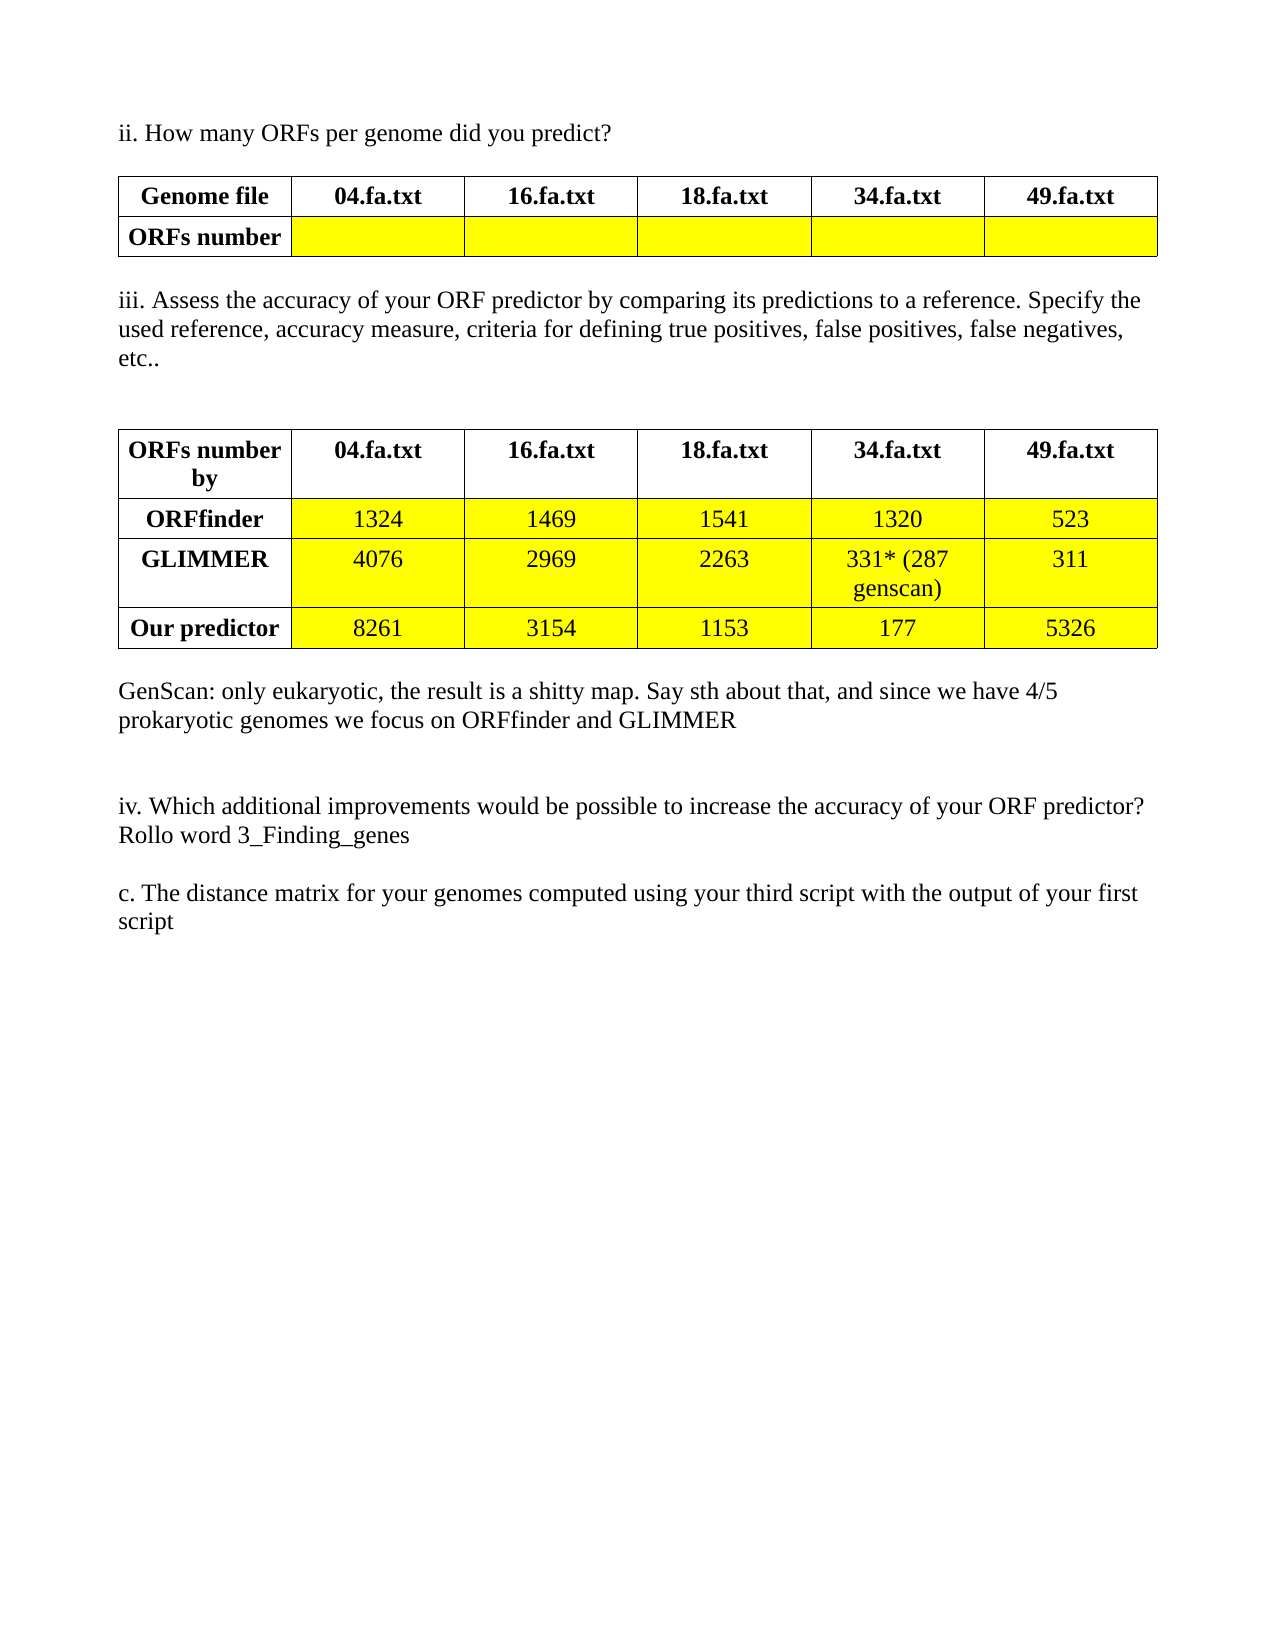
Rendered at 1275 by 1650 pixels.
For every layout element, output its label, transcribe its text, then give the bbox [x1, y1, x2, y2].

table_cell [638, 217, 811, 256]
table_header 04.fa.txt [292, 430, 464, 498]
table_cell 1324 [292, 499, 464, 538]
table_header 49.fa.txt [985, 430, 1157, 498]
text GenScan: only eukaryotic, the result is a shitty map. Say sth about that, and since we have 4/5 prokaryotic genomes we focus on ORFfinder and GLIMMER [118, 676, 1157, 734]
table_cell 2969 [465, 539, 637, 607]
table_cell 523 [985, 499, 1157, 538]
text Rollo word 3_Finding_genes [118, 820, 1157, 849]
text ii. How many ORFs per genome did you predict? [118, 118, 1157, 147]
text iv. Which additional improvements would be possible to increase the accuracy of your ORF predictor? [118, 791, 1157, 820]
table_cell [985, 217, 1157, 256]
table_cell ORFfinder [119, 499, 291, 538]
text c. The distance matrix for your genomes computed using your third script with the output of your first script [118, 878, 1157, 935]
text iii. Assess the accuracy of your ORF predictor by comparing its predictions to a reference. Specify the used reference, accuracy measure, criteria for defining true positives, false positives, false negatives, etc.. [118, 285, 1157, 371]
table_header 34.fa.txt [812, 430, 984, 498]
table_cell 1153 [638, 608, 811, 648]
table_cell 311 [985, 539, 1157, 607]
table_cell ORFs number [119, 217, 291, 256]
table_cell 331* (287 genscan) [812, 539, 984, 607]
table_header Genome file [119, 177, 291, 216]
table_cell 1469 [465, 499, 637, 538]
table_cell 5326 [985, 608, 1157, 648]
table_cell [465, 217, 637, 256]
table_cell 4076 [292, 539, 464, 607]
table_cell 177 [812, 608, 984, 648]
table_header 16.fa.txt [465, 177, 637, 216]
table_header 04.fa.txt [292, 177, 464, 216]
table_cell GLIMMER [119, 539, 291, 607]
table_cell 1541 [638, 499, 811, 538]
table_header 16.fa.txt [465, 430, 637, 498]
table_header ORFs number by [119, 430, 291, 498]
table_cell 1320 [812, 499, 984, 538]
table_header 18.fa.txt [638, 177, 811, 216]
table_cell 3154 [465, 608, 637, 648]
table_header 18.fa.txt [638, 430, 811, 498]
table_cell [292, 217, 464, 256]
table_cell [812, 217, 984, 256]
table_header 49.fa.txt [985, 177, 1157, 216]
table_header 34.fa.txt [812, 177, 984, 216]
table_cell 8261 [292, 608, 464, 648]
table_cell Our predictor [119, 608, 291, 648]
table_cell 2263 [638, 539, 811, 607]
